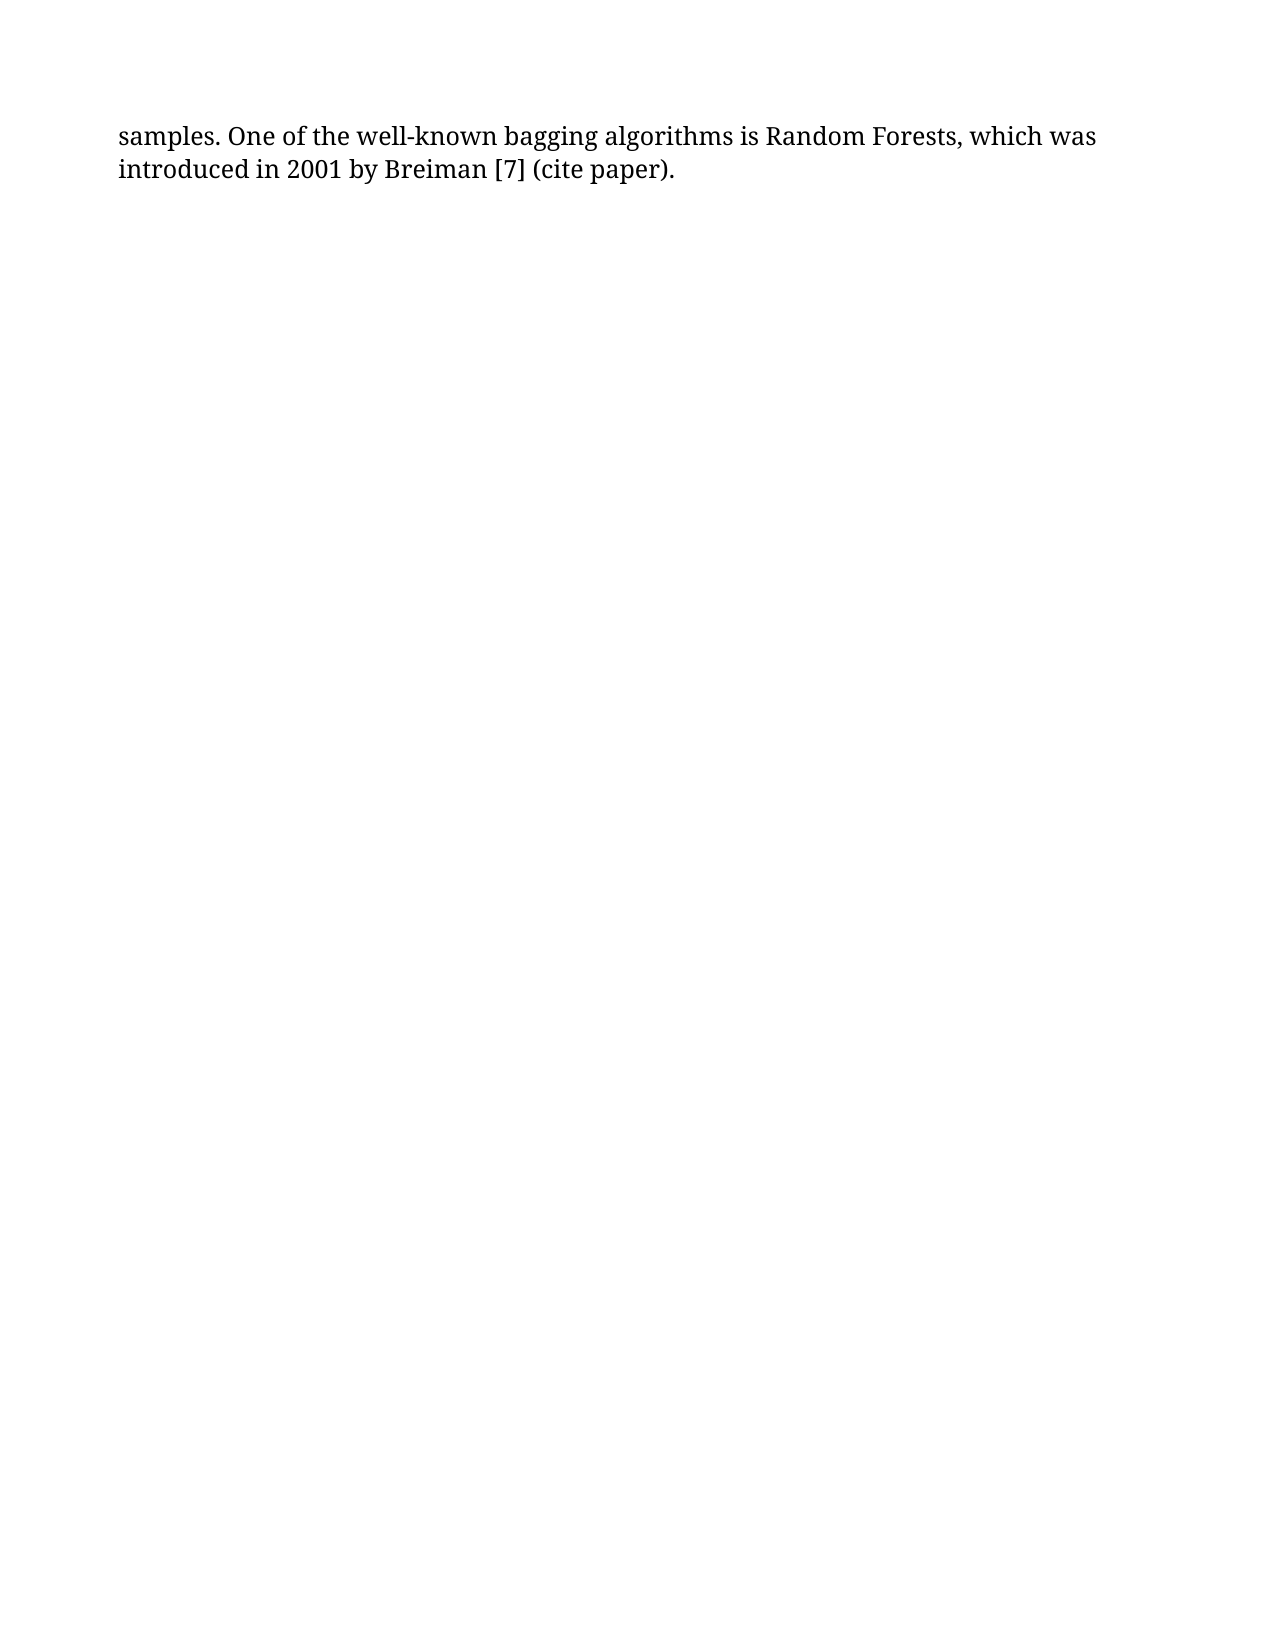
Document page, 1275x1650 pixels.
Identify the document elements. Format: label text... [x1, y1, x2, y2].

text samples. One of the well-known bagging algorithms is Random Forests, which was introduced in 2001 by Breiman [7] (cite paper). [118, 118, 1157, 186]
